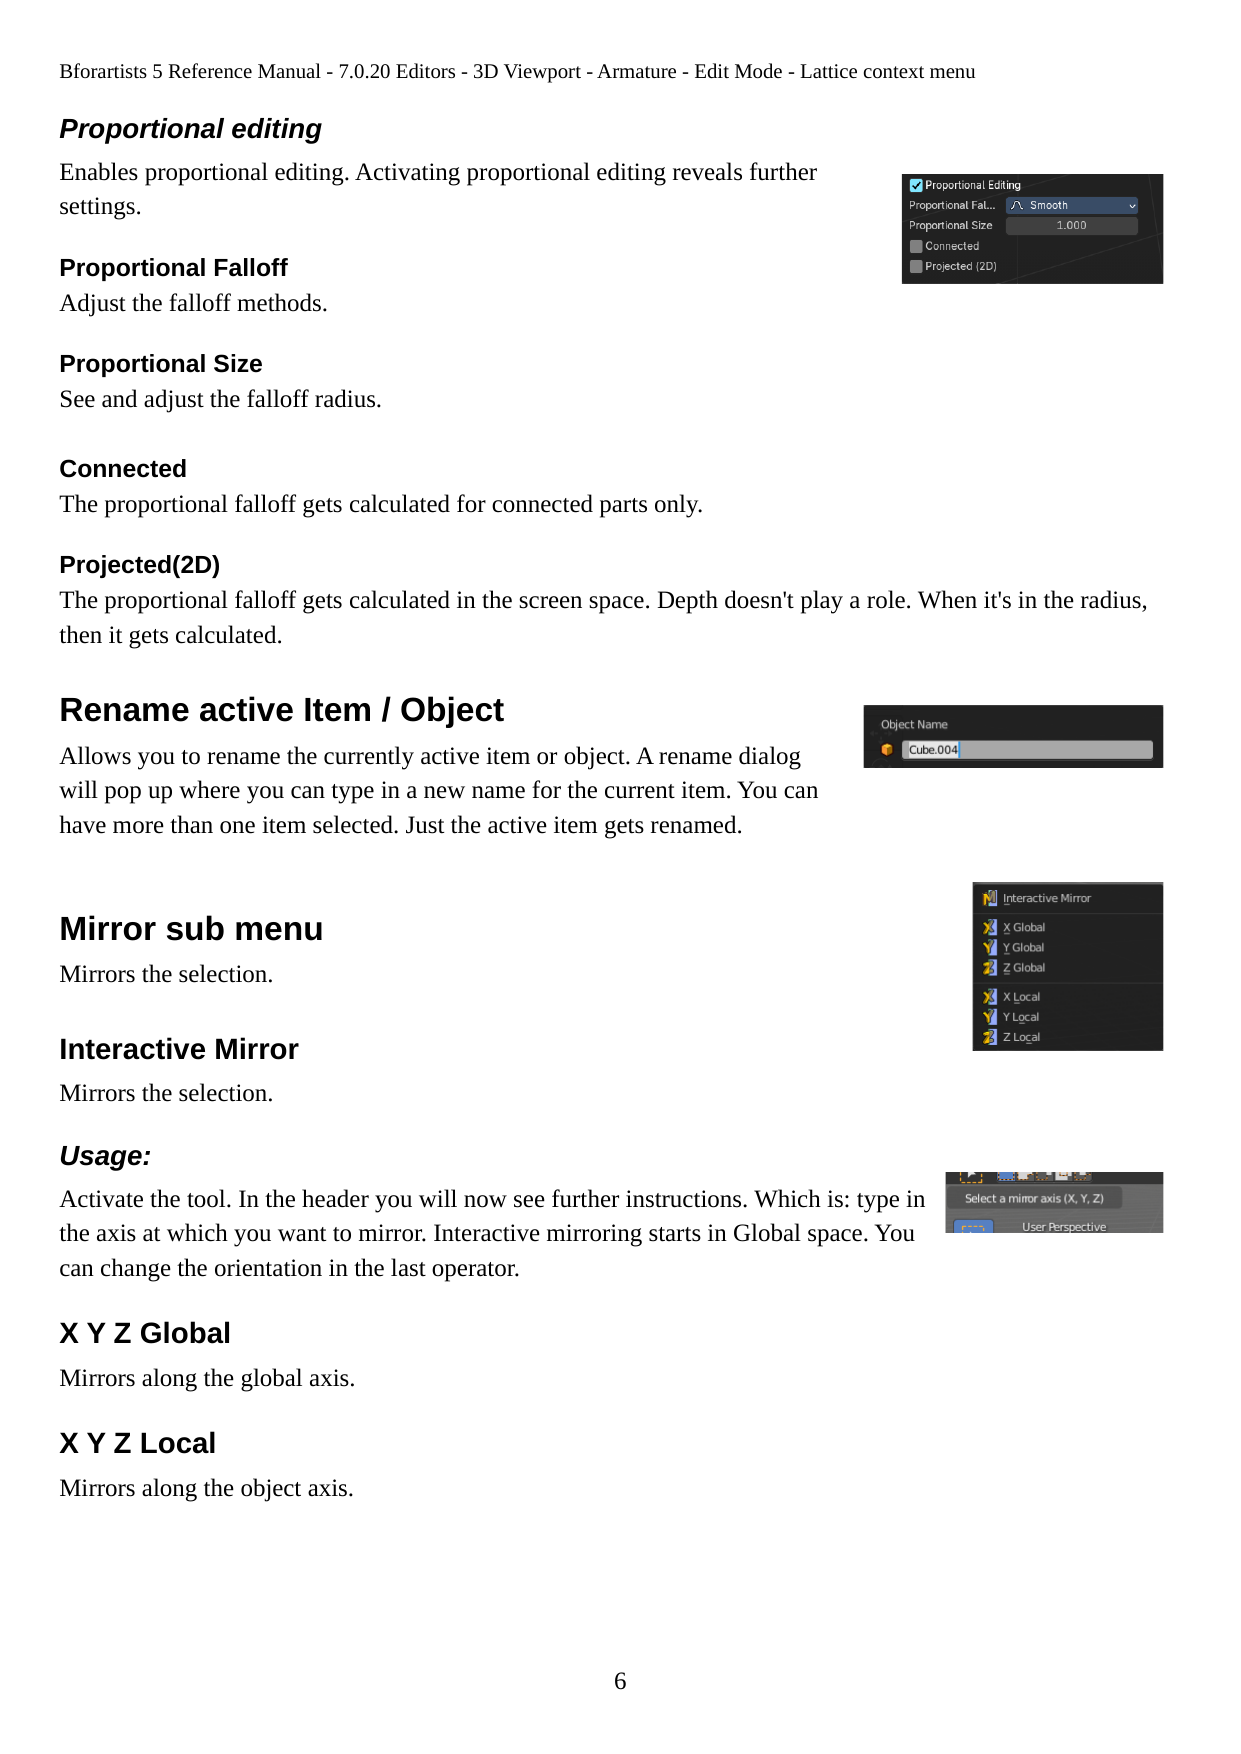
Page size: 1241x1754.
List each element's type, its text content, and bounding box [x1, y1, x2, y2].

picture [901, 174, 1164, 284]
subtitle X Y Z Global [59, 1316, 1181, 1350]
picture [863, 705, 1164, 768]
subtitle Projected(2D) [59, 551, 1181, 579]
text Mirrors the selection. [59, 959, 972, 988]
subtitle Rename active Item / Object [59, 690, 1181, 728]
text Adjust the falloff methods. [59, 288, 1181, 317]
subtitle Proportional Size [59, 349, 1181, 378]
subtitle [1164, 253, 1181, 282]
picture [972, 882, 1164, 1051]
subtitle Connected [59, 454, 1181, 483]
subtitle Mirror sub menu [59, 908, 972, 947]
text Allows you to rename the currently active item or object. A rename dialog will pop up where you can type in a new name for the current item. You can have more than one item selected. Just the active item gets renamed. [59, 741, 1181, 838]
text Mirrors along the object axis. [59, 1473, 1181, 1501]
text The proportional falloff gets calculated in the screen space. Depth doesn't play a role. When it's in the radius, then it gets calculated. [59, 585, 1181, 648]
text The proportional falloff gets calculated for connected parts only. [59, 489, 1181, 518]
text Mirrors along the global axis. [59, 1363, 1181, 1391]
subtitle Usage: [59, 1139, 1181, 1171]
text Activate the tool. In the header you will now see further instructions. Which is: type in the axis at which you want to mirror. Interactive mirroring starts in Global space. You can change the orientation in the last operator. [59, 1184, 1181, 1282]
text Mirrors the selection. [59, 1078, 1181, 1107]
text See and adjust the falloff radius. [59, 384, 1181, 413]
subtitle Interactive Mirror [59, 1032, 1181, 1065]
text Enables proportional editing. Activating proportional editing reveals further settings. [59, 157, 1181, 220]
subtitle Proportional Falloff [59, 253, 901, 282]
picture [945, 1172, 1164, 1233]
subtitle [1164, 908, 1181, 947]
subtitle X Y Z Local [59, 1426, 1181, 1460]
text [1164, 959, 1181, 988]
subtitle Proportional editing [59, 113, 1181, 144]
